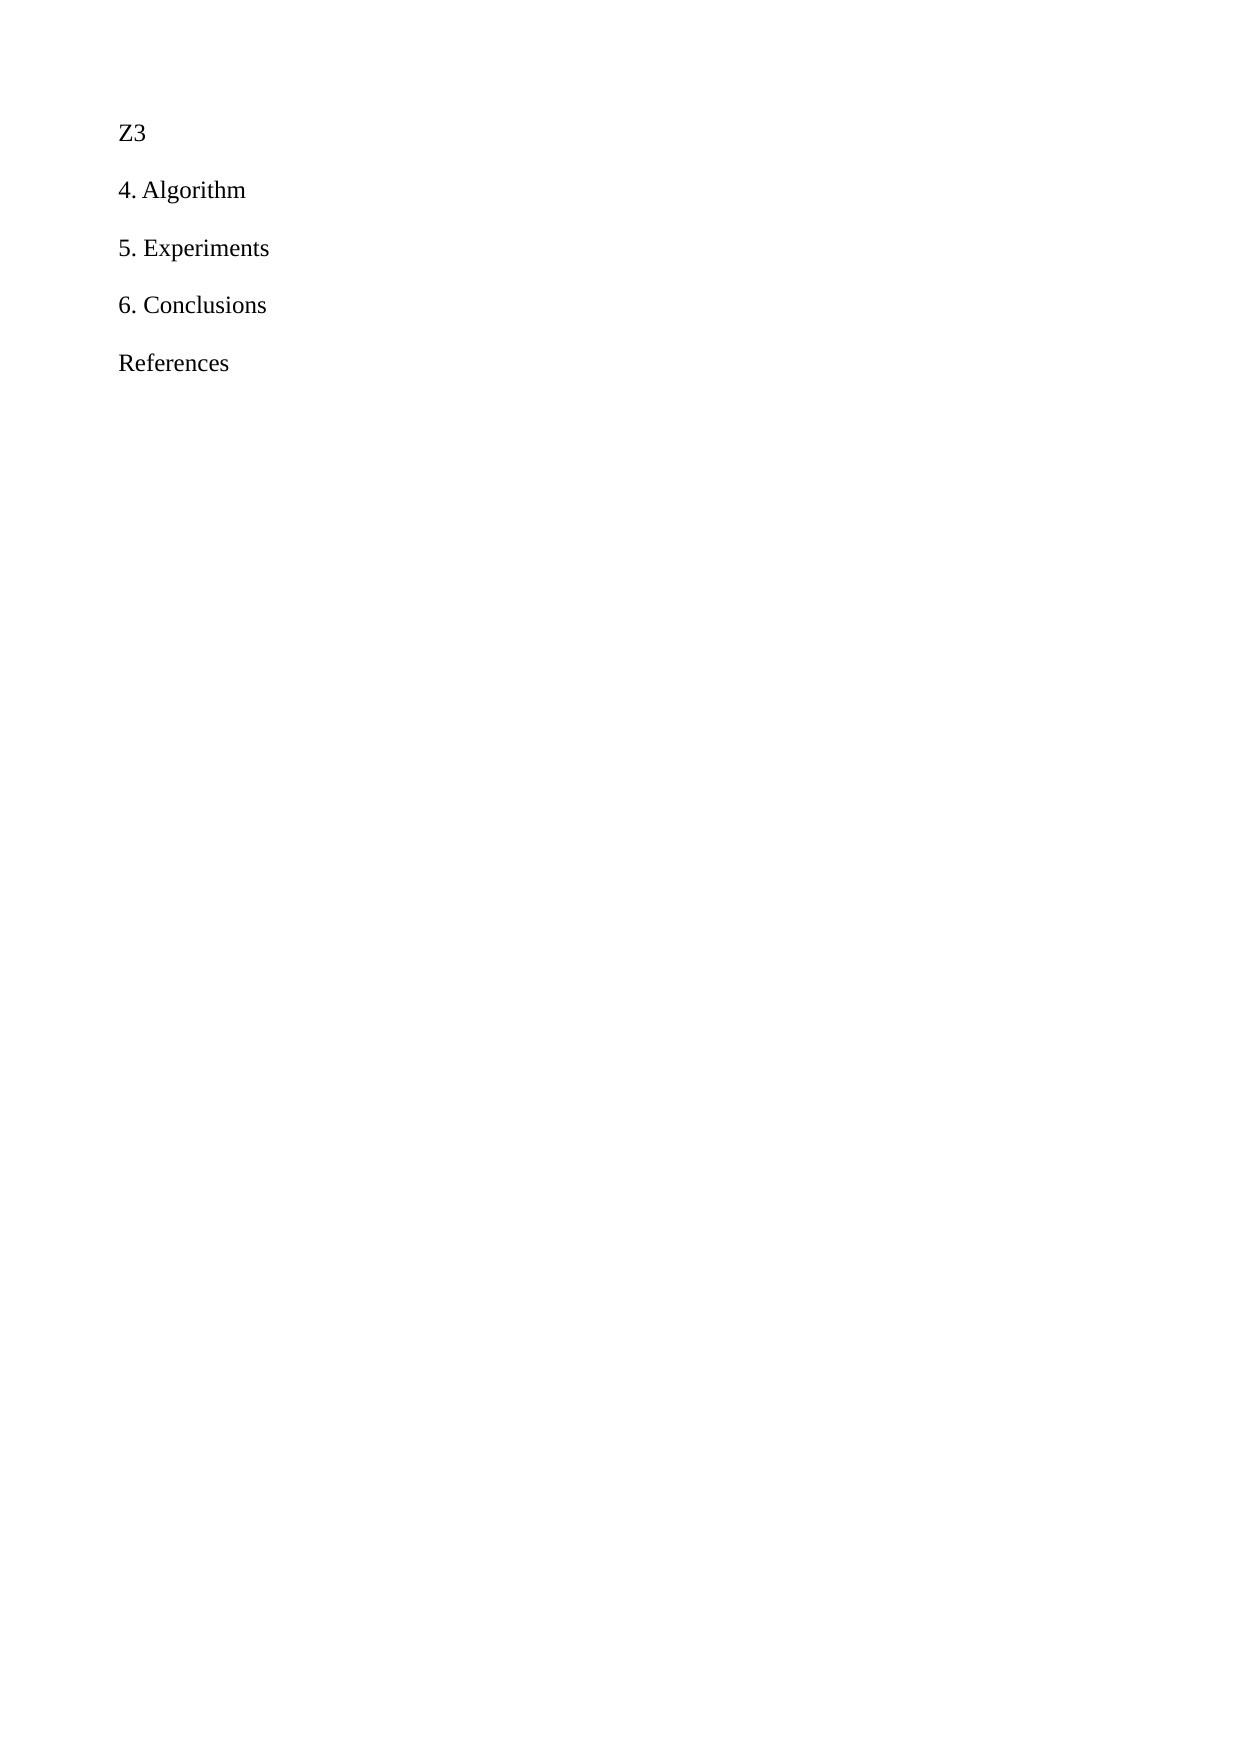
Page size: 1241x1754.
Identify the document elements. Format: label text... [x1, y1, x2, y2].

text 6. Conclusions [118, 291, 1122, 319]
text Z3 [118, 118, 1122, 147]
text 4. Algorithm [118, 176, 1122, 204]
text References [118, 348, 1122, 377]
text 5. Experiments [118, 233, 1122, 262]
